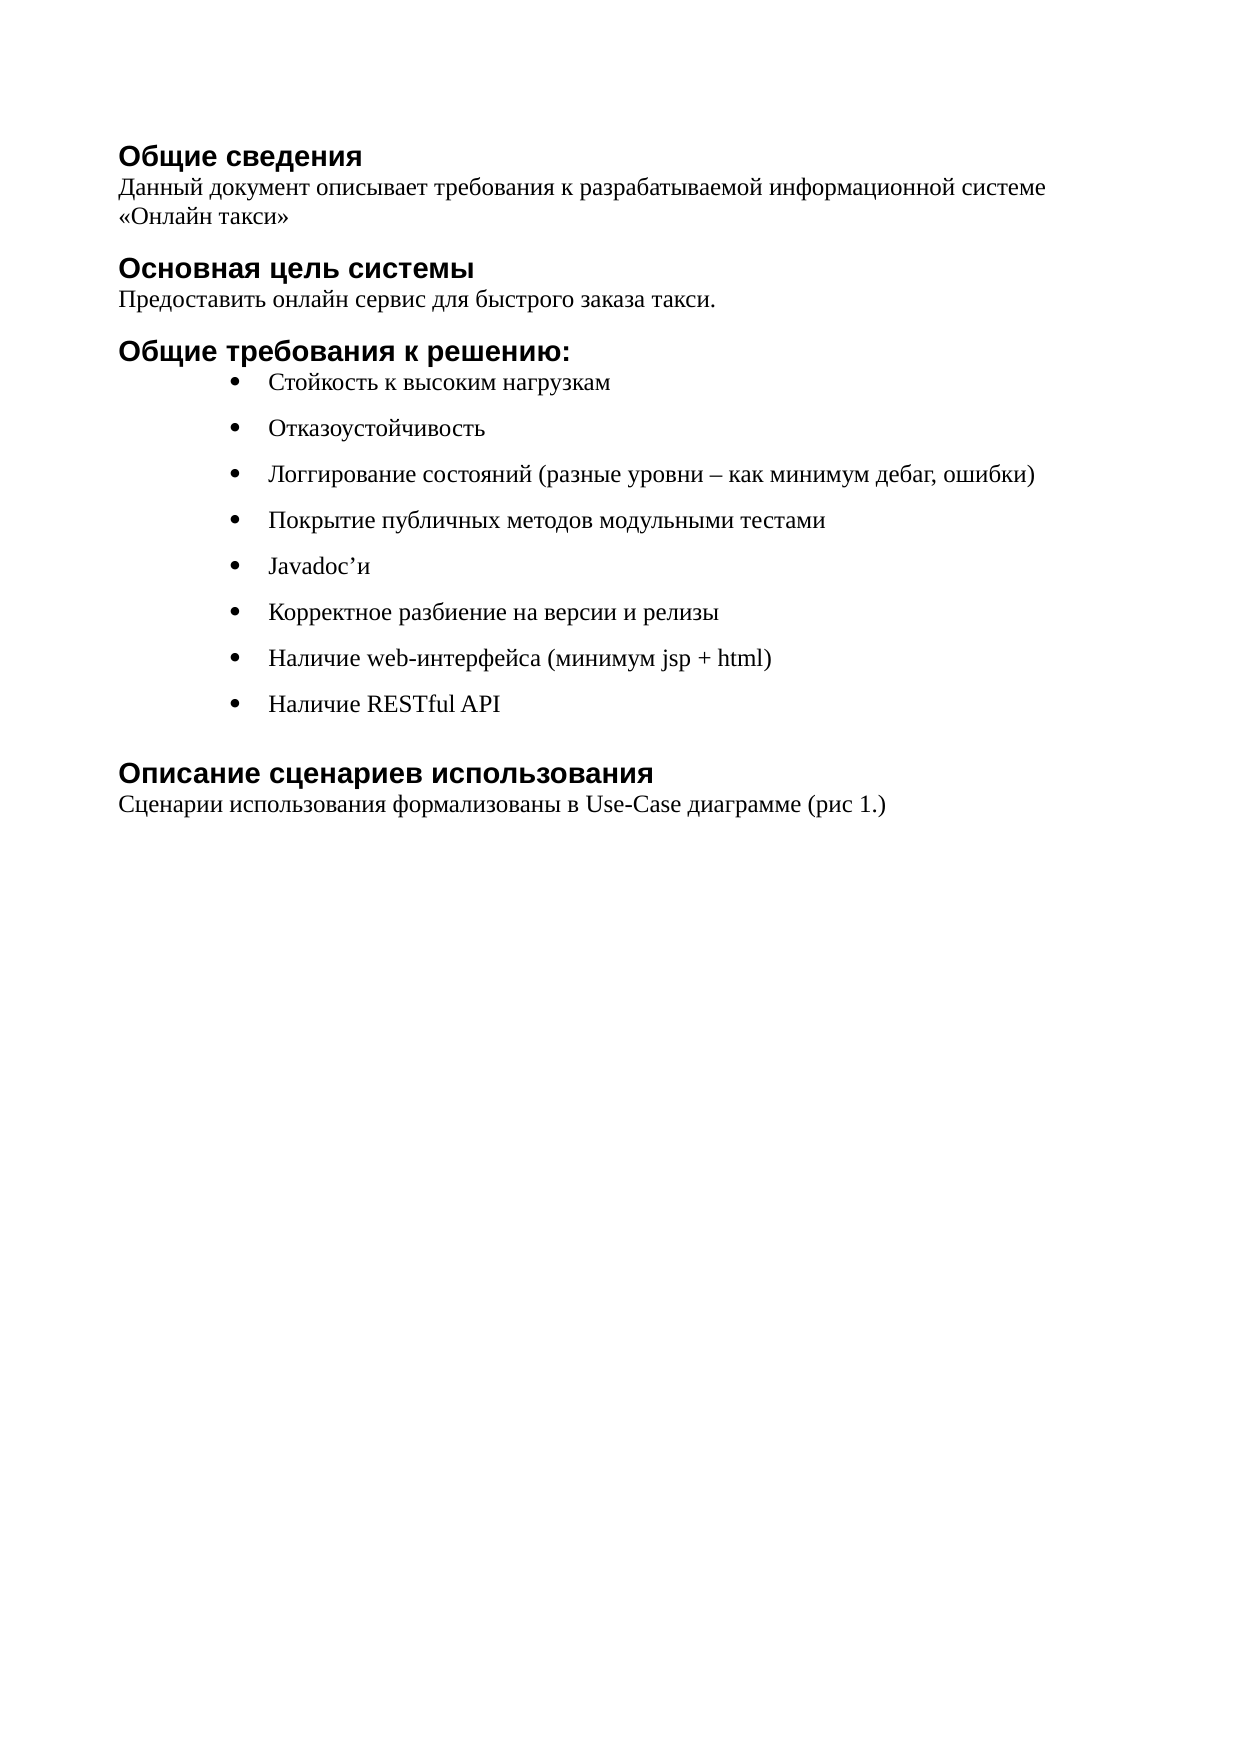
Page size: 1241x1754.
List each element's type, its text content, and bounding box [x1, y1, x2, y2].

subtitle Описание сценариев использования [118, 756, 1122, 789]
text Сценарии использования формализованы в Use-Case диаграмме (рис 1.) [118, 789, 1122, 818]
text Данный документ описывает требования к разрабатываемой информационной системе «Онлайн такси» [118, 172, 1122, 230]
list Корректное разбиение на версии и релизы [231, 597, 1122, 626]
list Наличие web-интерфейса (минимум jsp + html) [231, 643, 1122, 672]
subtitle Общие требования к решению: [118, 334, 1122, 367]
list Логгирование состояний (разные уровни – как минимум дебаг, ошибки) [231, 459, 1122, 488]
list Покрытие публичных методов модульными тестами [231, 505, 1122, 534]
list Стойкость к высоким нагрузкам [231, 367, 1122, 396]
subtitle Общие сведения [118, 139, 1122, 172]
subtitle Основная цель системы [118, 251, 1122, 284]
list Отказоустойчивость [231, 413, 1122, 442]
list Javadoc’и [231, 551, 1122, 580]
list Наличие RESTful API [231, 689, 1122, 718]
text Предоставить онлайн сервис для быстрого заказа такси. [118, 284, 1122, 313]
